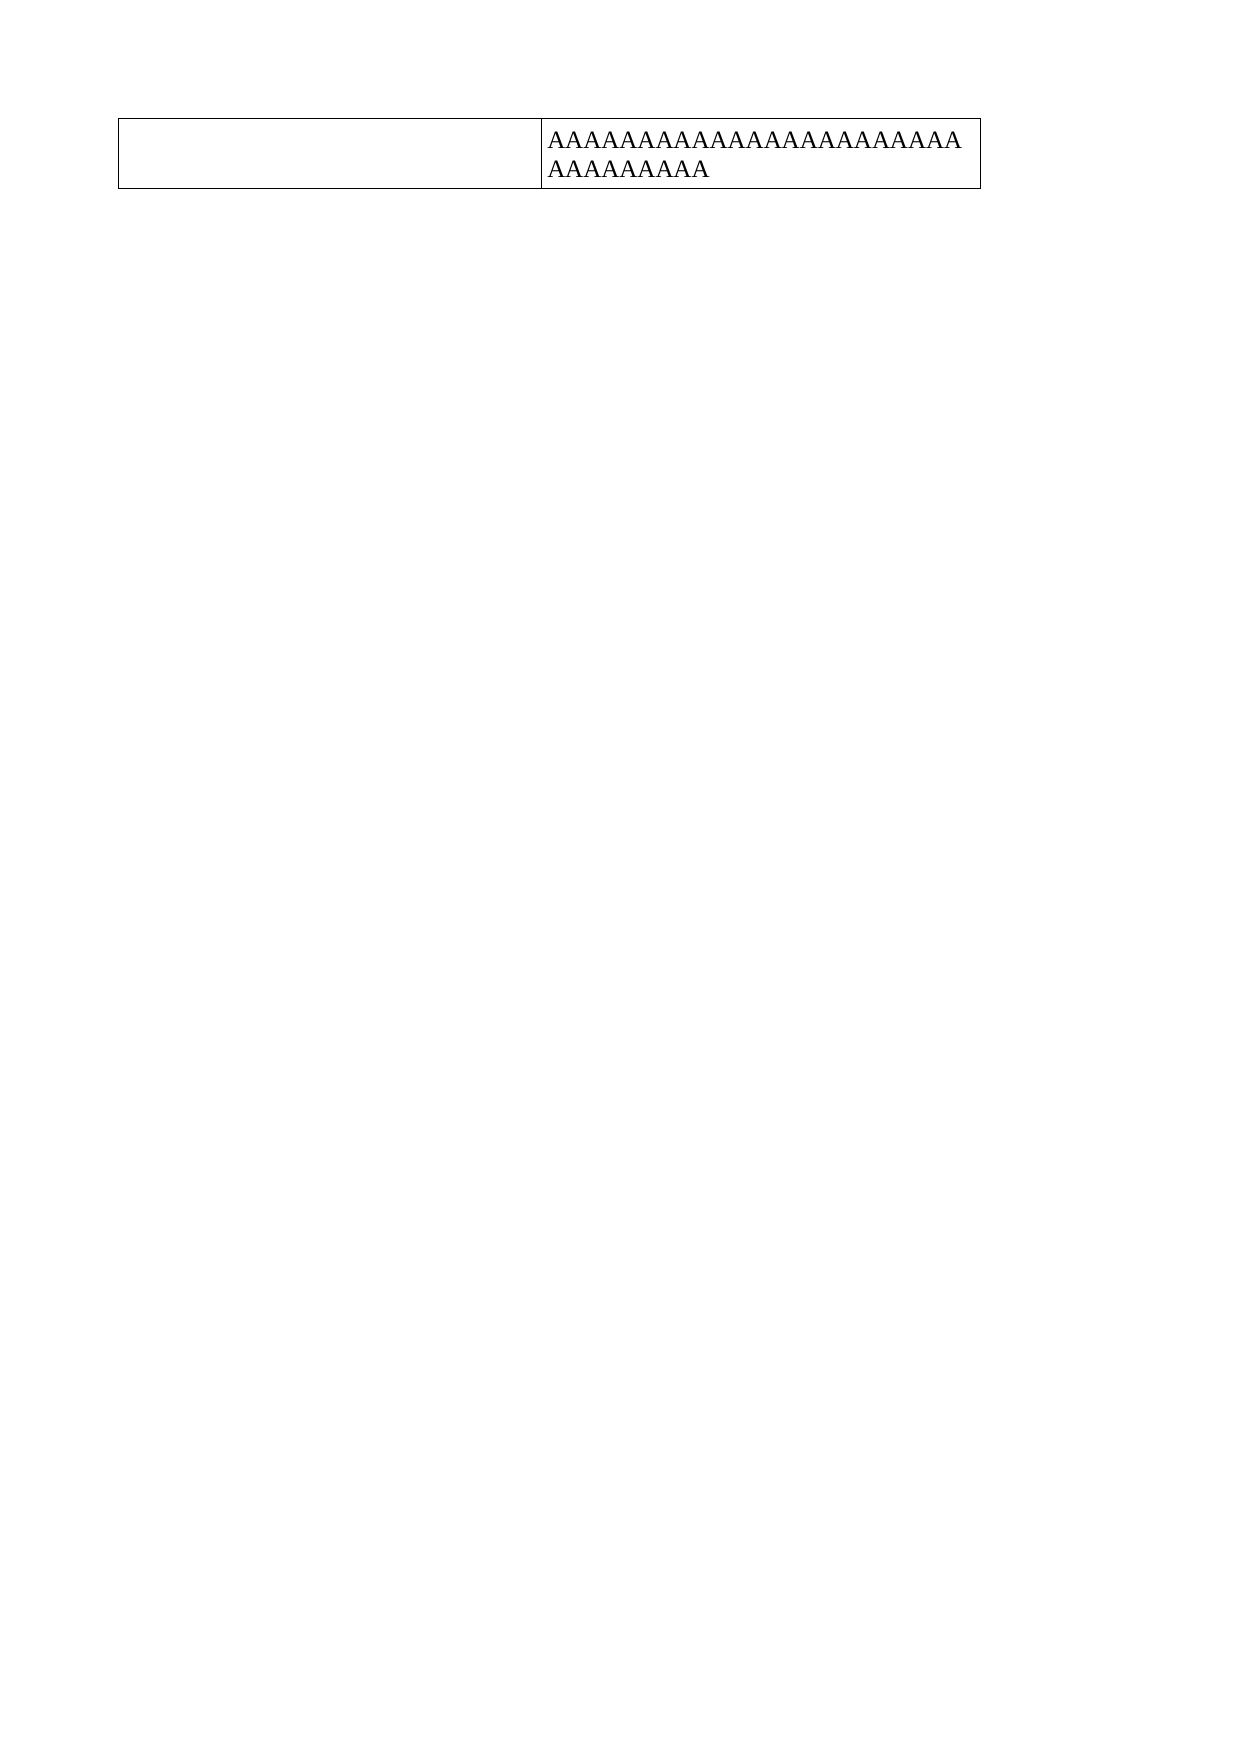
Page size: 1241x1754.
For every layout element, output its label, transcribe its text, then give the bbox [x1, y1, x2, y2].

table_header [119, 119, 541, 188]
table_header AAAAAAAAAAAAAAAAAAAAAAAAAAAAAAAA [542, 119, 980, 188]
